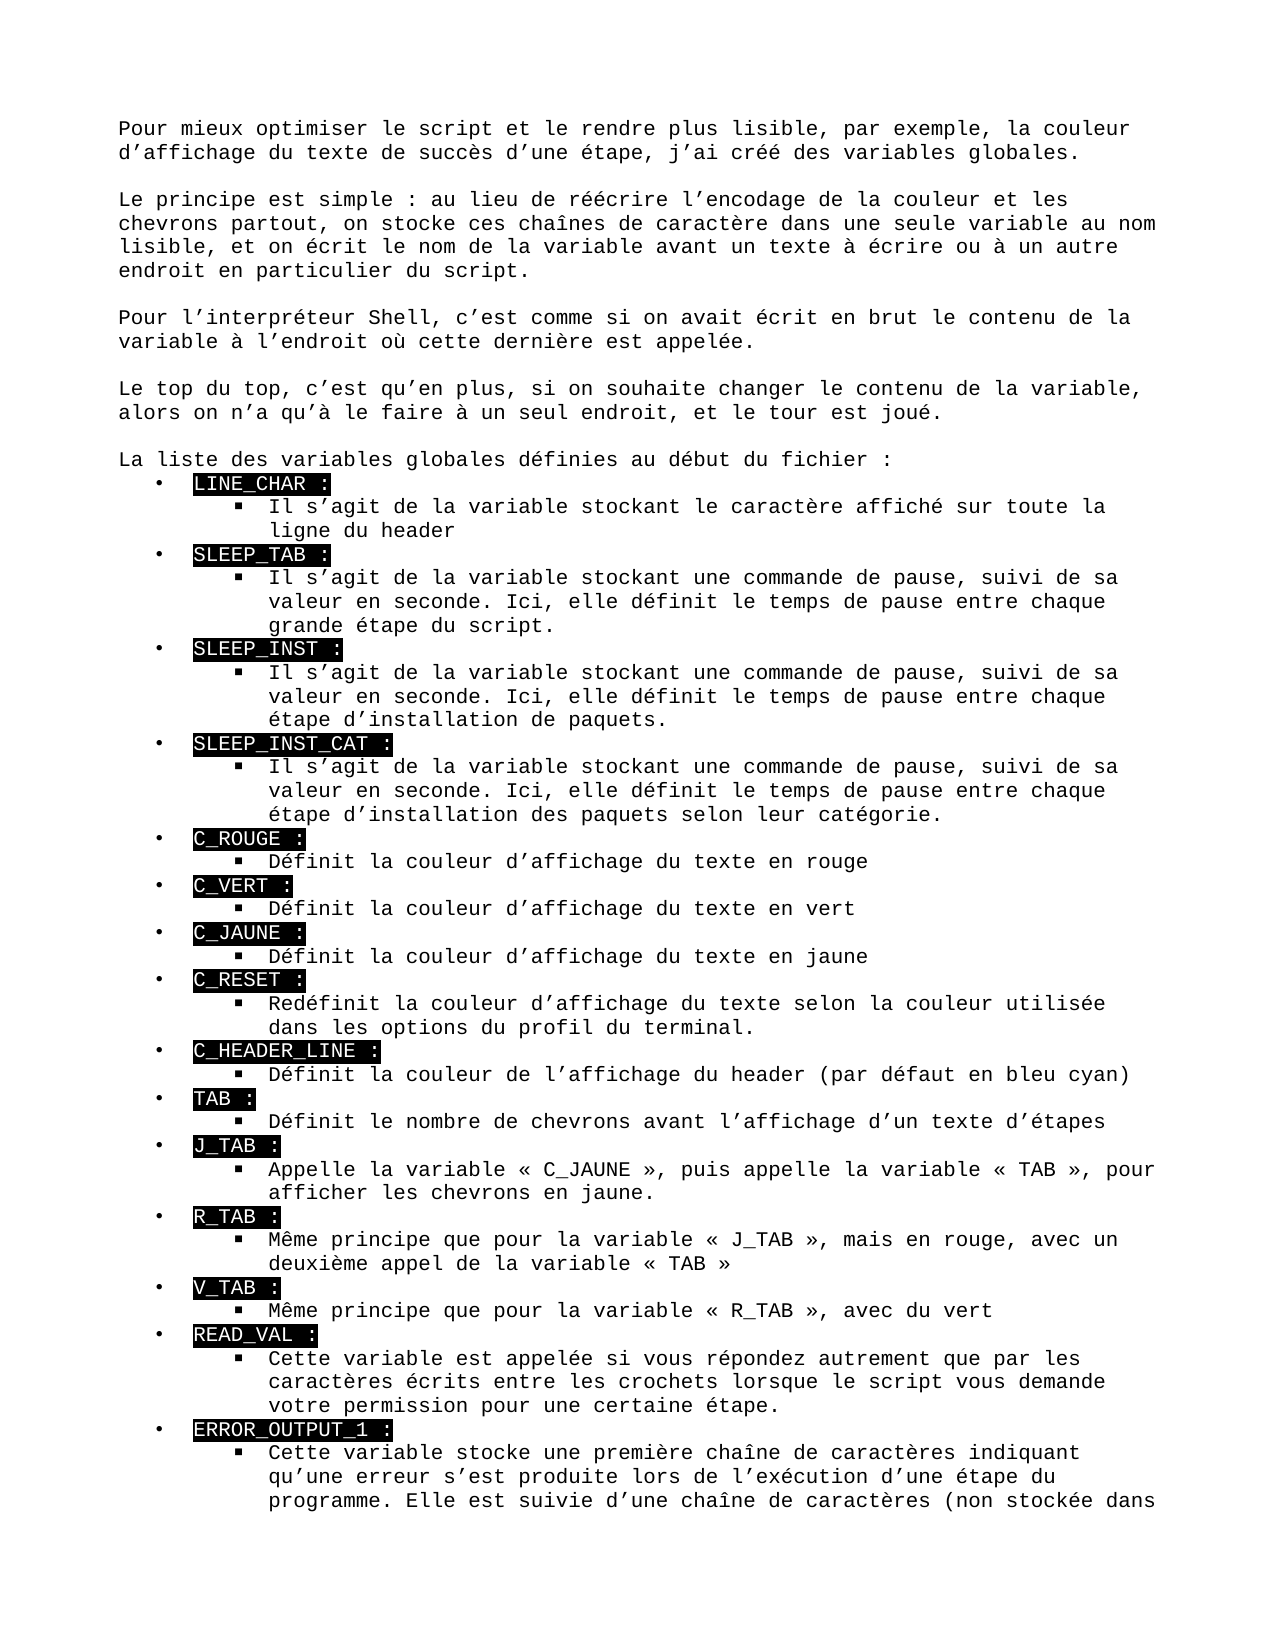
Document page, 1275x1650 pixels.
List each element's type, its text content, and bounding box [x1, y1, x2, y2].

list Il s’agit de la variable stockant une commande de pause, suivi de sa valeur en seconde. Ici, elle définit le temps de pause entre chaque étape d’installation de paquets. [231, 662, 1157, 733]
list V_TAB : [156, 1277, 1157, 1300]
list C_HEADER_LINE : [156, 1040, 1157, 1064]
list Il s’agit de la variable stockant une commande de pause, suivi de sa valeur en seconde. Ici, elle définit le temps de pause entre chaque étape d’installation des paquets selon leur catégorie. [231, 757, 1157, 827]
list C_JAUNE : [156, 922, 1157, 946]
text Le principe est simple : au lieu de réécrire l’encodage de la couleur et les chevrons partout, on stocke ces chaînes de caractère dans une seule variable au nom lisible, et on écrit le nom de la variable avant un texte à écrire ou à un autre endroit en particulier du script. [118, 189, 1157, 284]
text Pour l’interpréteur Shell, c’est comme si on avait écrit en brut le contenu de la variable à l’endroit où cette dernière est appelée. [118, 307, 1157, 354]
list SLEEP_INST_CAT : [156, 733, 1157, 757]
list Il s’agit de la variable stockant une commande de pause, suivi de sa valeur en seconde. Ici, elle définit le temps de pause entre chaque grande étape du script. [231, 567, 1157, 638]
list SLEEP_TAB : [156, 544, 1157, 567]
list ERROR_OUTPUT_1 : [156, 1419, 1157, 1442]
list Définit la couleur d’affichage du texte en rouge [231, 851, 1157, 875]
list READ_VAL : [156, 1324, 1157, 1348]
list Même principe que pour la variable « R_TAB », avec du vert [231, 1300, 1157, 1324]
list Définit la couleur de l’affichage du header (par défaut en bleu cyan) [231, 1064, 1157, 1088]
list Définit le nombre de chevrons avant l’affichage d’un texte d’étapes [231, 1111, 1157, 1135]
list Redéfinit la couleur d’affichage du texte selon la couleur utilisée dans les options du profil du terminal. [231, 993, 1157, 1040]
list Même principe que pour la variable « J_TAB », mais en rouge, avec un deuxième appel de la variable « TAB » [231, 1229, 1157, 1277]
list C_VERT : [156, 875, 1157, 898]
list Appelle la variable « C_JAUNE », puis appelle la variable « TAB », pour afficher les chevrons en jaune. [231, 1158, 1157, 1206]
list Cette variable stocke une première chaîne de caractères indiquant qu’une erreur s’est produite lors de l’exécution d’une étape du programme. Elle est suivie d’une chaîne de caractères (non stockée dans [231, 1442, 1157, 1513]
list Il s’agit de la variable stockant le caractère affiché sur toute la ligne du header [231, 496, 1157, 544]
text Le top du top, c’est qu’en plus, si on souhaite changer le contenu de la variable, alors on n’a qu’à le faire à un seul endroit, et le tour est joué. [118, 378, 1157, 426]
list C_RESET : [156, 969, 1157, 993]
list LINE_CHAR : [156, 473, 1157, 496]
list SLEEP_INST : [156, 638, 1157, 662]
list Définit la couleur d’affichage du texte en vert [231, 898, 1157, 922]
list J_TAB : [156, 1135, 1157, 1158]
list Cette variable est appelée si vous répondez autrement que par les caractères écrits entre les crochets lorsque le script vous demande votre permission pour une certaine étape. [231, 1348, 1157, 1419]
list R_TAB : [156, 1206, 1157, 1229]
list Définit la couleur d’affichage du texte en jaune [231, 946, 1157, 969]
list C_ROUGE : [156, 827, 1157, 851]
text La liste des variables globales définies au début du fichier : [118, 449, 1157, 473]
list TAB : [156, 1088, 1157, 1111]
text Pour mieux optimiser le script et le rendre plus lisible, par exemple, la couleur d’affichage du texte de succès d’une étape, j’ai créé des variables globales. [118, 118, 1157, 165]
